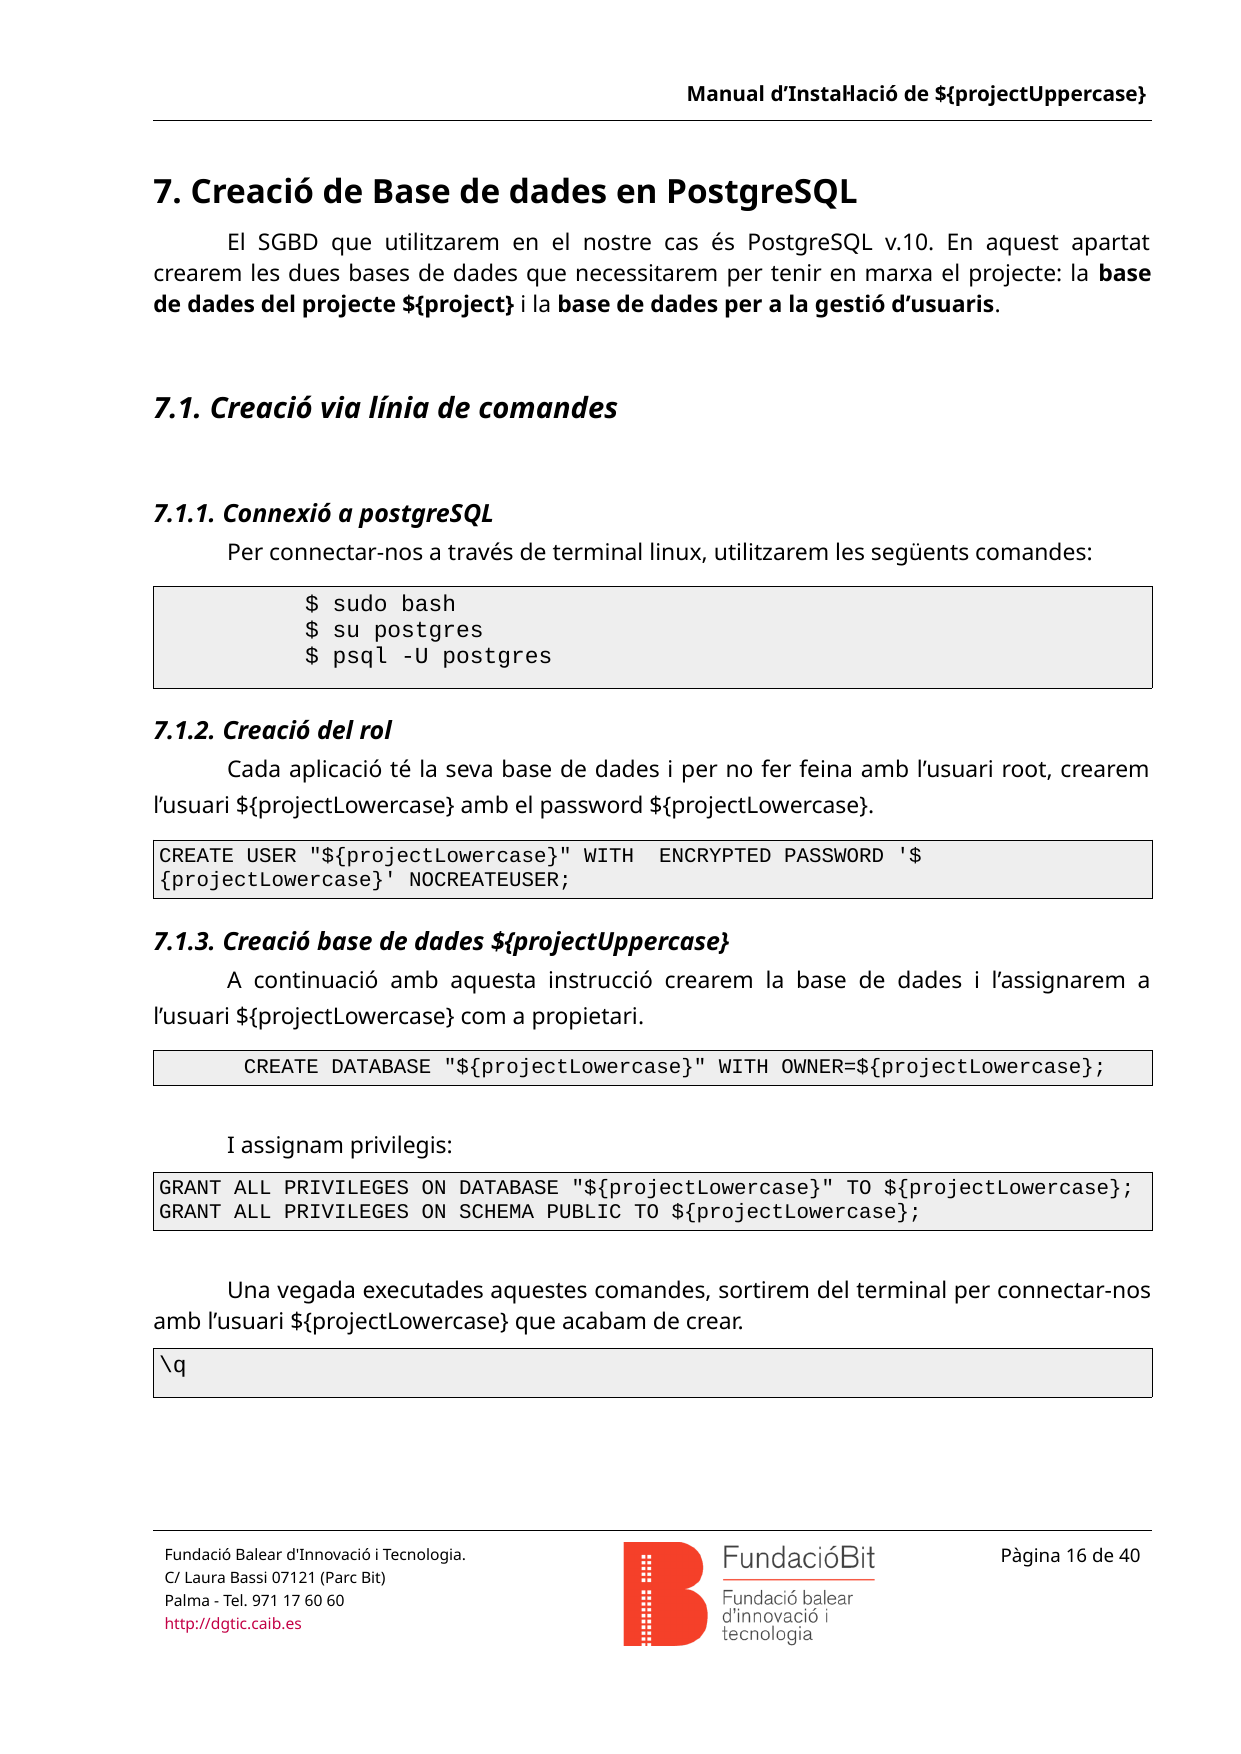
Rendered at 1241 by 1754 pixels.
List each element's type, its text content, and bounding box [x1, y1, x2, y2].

subtitle Creació base de dades ${projectUppercase} [153, 923, 1152, 957]
subtitle Creació de Base de dades en PostgreSQL [153, 168, 1152, 214]
subtitle Creació del rol [153, 713, 1152, 747]
table_header \q [154, 1349, 1152, 1397]
text I assignam privilegis: [153, 1128, 1152, 1160]
picture [623, 1542, 875, 1646]
table_header $ sudo bash $ su postgres $ psql -U postgres [154, 587, 1152, 688]
text A continuació amb aquesta instrucció crearem la base de dades i l’assignarem a l’usuari ${projectLowercase} com a propietari. [153, 964, 1152, 1031]
text Per connectar-nos a través de terminal linux, utilitzarem les següents comandes: [153, 536, 1152, 567]
text El SGBD que utilitzarem en el nostre cas és PostgreSQL v.10. En aquest apartat crearem les dues bases de dades que necessitarem per tenir en marxa el projecte: la base de dades del projecte ${project} i la base de dades per a la gestió d’usuaris. [153, 225, 1152, 319]
text Cada aplicació té la seva base de dades i per no fer feina amb l’usuari root, crearem l’usuari ${projectLowercase} amb el password ${projectLowercase}. [153, 753, 1152, 820]
table_header GRANT ALL PRIVILEGES ON DATABASE "${projectLowercase}" TO ${projectLowercase}; GRANT ALL PRIVILEGES ON SCHEMA PUBLIC TO ${projectLowercase}; [154, 1173, 1152, 1230]
subtitle Creació via línia de comandes [153, 387, 1152, 427]
table_header CREATE DATABASE "${projectLowercase}" WITH OWNER=${projectLowercase}; [154, 1051, 1152, 1085]
table_header CREATE USER "${projectLowercase}" WITH ENCRYPTED PASSWORD '${projectLowercase}' NOCREATEUSER; [154, 841, 1152, 898]
text Una vegada executades aquestes comandes, sortirem del terminal per connectar-nos amb l’usuari ${projectLowercase} que acabam de crear. [153, 1273, 1152, 1336]
subtitle Connexió a postgreSQL [153, 496, 1152, 530]
